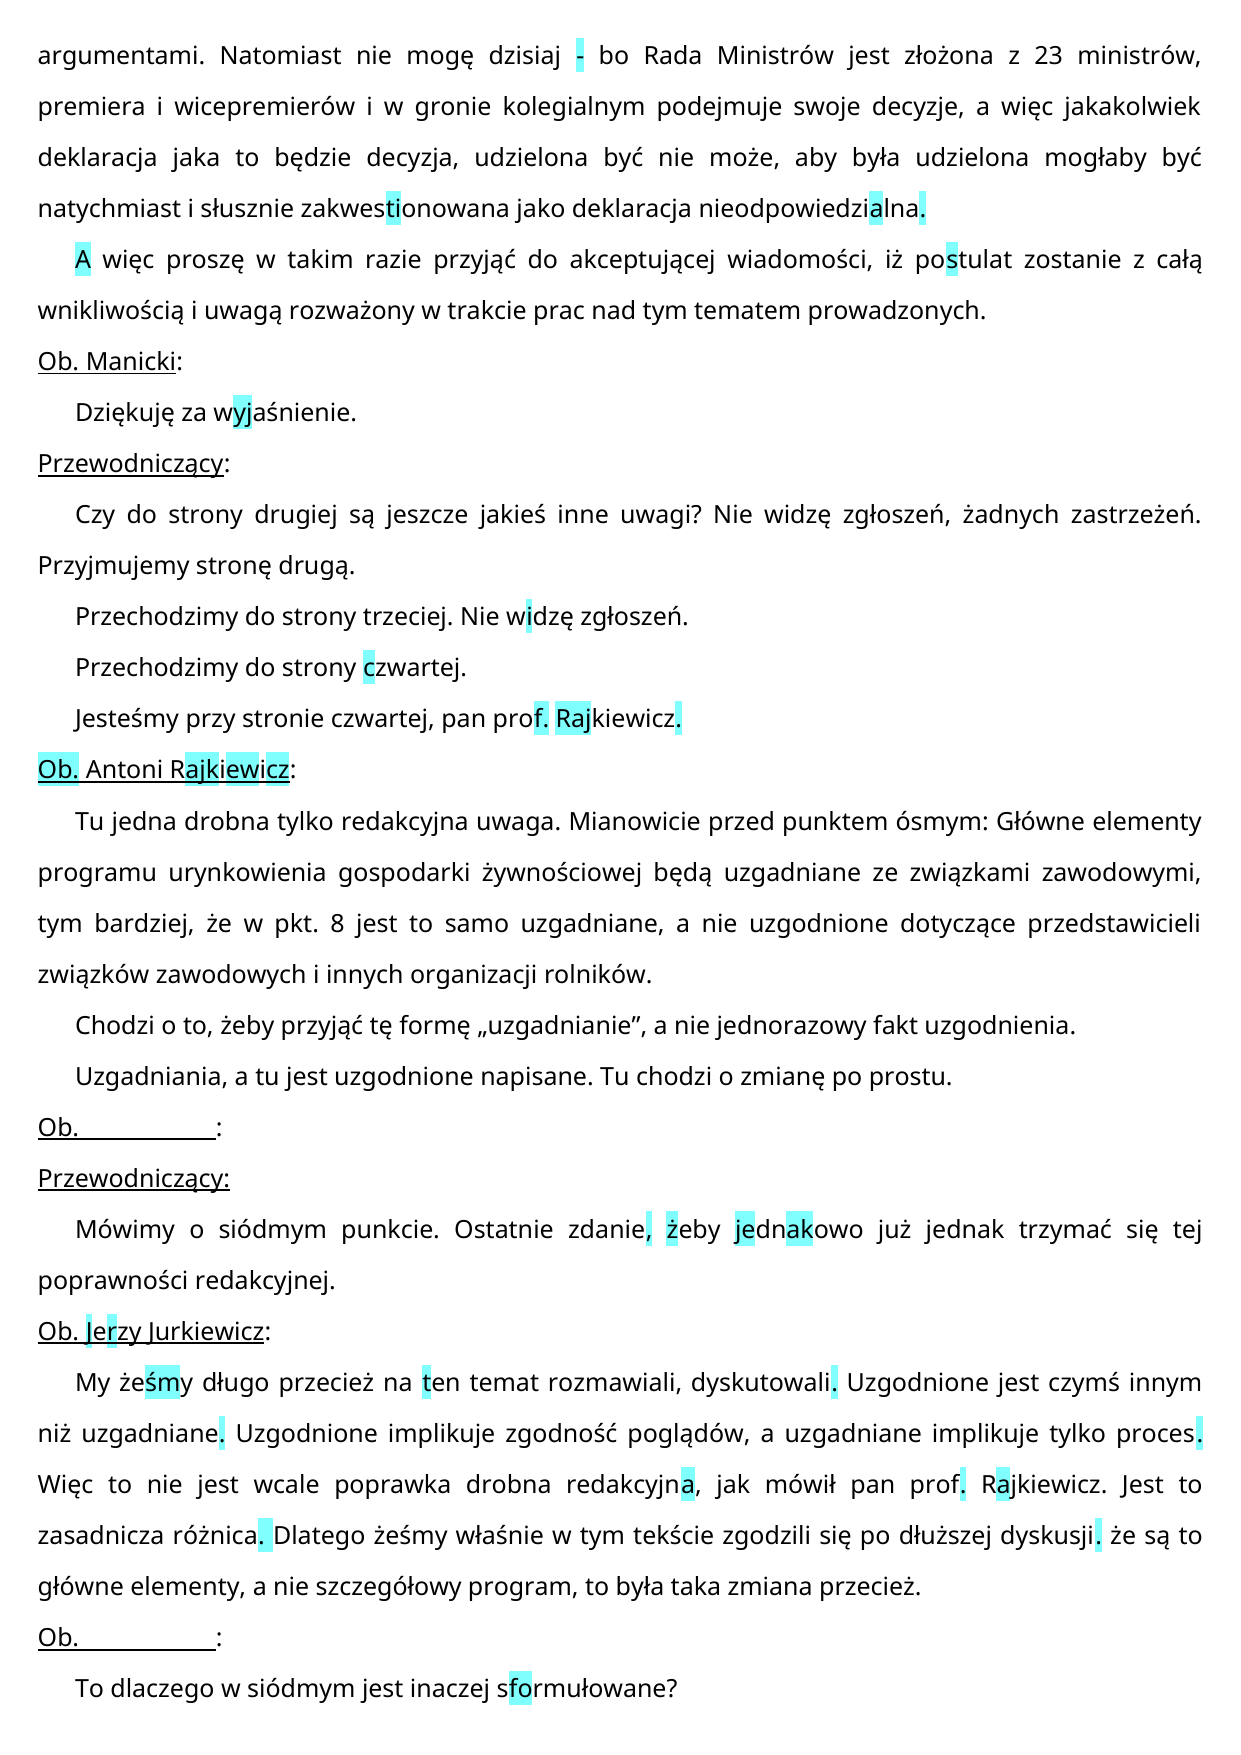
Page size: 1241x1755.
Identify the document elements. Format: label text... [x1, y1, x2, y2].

text argumentami. Natomiast nie mogę dzisiaj - bo Rada Ministrów jest złożona z 23 ministrów, premiera i wicepremierów i w gronie kolegialnym podejmuje swoje decyzje, a więc jakakolwiek deklaracja jaka to będzie decyzja, udzielona być nie może, aby była udzielona mogłaby być natychmiast i słusznie zakwestionowana jako deklaracja nieodpowiedzialna. [37, 37, 1203, 225]
text To dlaczego w siódmym jest inaczej sformułowane? [37, 1671, 1203, 1705]
text Ob. Antoni Rajkiewicz: [37, 752, 1203, 786]
text A więc proszę w takim razie przyjąć do akceptującej wiadomości, iż postulat zostanie z całą wnikliwością i uwagą rozważony w trakcie prac nad tym tematem prowadzonych. [37, 242, 1203, 327]
text Przechodzimy do strony trzeciej. Nie widzę zgłoszeń. [37, 599, 1203, 633]
text Mówimy o siódmym punkcie. Ostatnie zdanie, żeby jednakowo już jednak trzymać się tej poprawności redakcyjnej. [37, 1211, 1203, 1297]
text Ob. : [37, 1620, 1203, 1654]
text Jesteśmy przy stronie czwartej, pan prof. Rajkiewicz. [37, 701, 1203, 735]
text Ob. : [37, 1109, 1203, 1143]
text Tu jedna drobna tylko redakcyjna uwaga. Mianowicie przed punktem ósmym: Główne elementy programu urynkowienia gospodarki żywnościowej będą uzgadniane ze związkami zawodowymi, tym bardziej, że w pkt. 8 jest to samo uzgadniane, a nie uzgodnione dotyczące przedstawicieli związków zawodowych i innych organizacji rolników. [37, 803, 1203, 990]
text Chodzi o to, żeby przyjąć tę formę „uzgadnianie”, a nie jednorazowy fakt uzgodnienia. [37, 1007, 1203, 1041]
text Czy do strony drugiej są jeszcze jakieś inne uwagi? Nie widzę zgłoszeń, żadnych zastrzeżeń. Przyjmujemy stronę drugą. [37, 497, 1203, 582]
text Przechodzimy do strony czwartej. [37, 650, 1203, 684]
text Ob. Manicki: [37, 344, 1203, 378]
text Uzgadniania, a tu jest uzgodnione napisane. Tu chodzi o zmianę po prostu. [37, 1058, 1203, 1092]
text My żeśmy długo przecież na ten temat rozmawiali, dyskutowali. Uzgodnione jest czymś innym niż uzgadniane. Uzgodnione implikuje zgodność poglądów, a uzgadniane implikuje tylko proces. Więc to nie jest wcale poprawka drobna redakcyjna, jak mówił pan prof. Rajkiewicz. Jest to zasadnicza różnica. Dlatego żeśmy właśnie w tym tekście zgodzili się po dłuższej dyskusji. że są to główne elementy, a nie szczegółowy program, to była taka zmiana przecież. [37, 1364, 1203, 1603]
text Przewodniczący: [37, 446, 1203, 480]
text Przewodniczący: [37, 1160, 1203, 1194]
text Dziękuję za wyjaśnienie. [37, 395, 1203, 429]
text Ob. Jerzy Jurkiewicz: [37, 1313, 1203, 1348]
